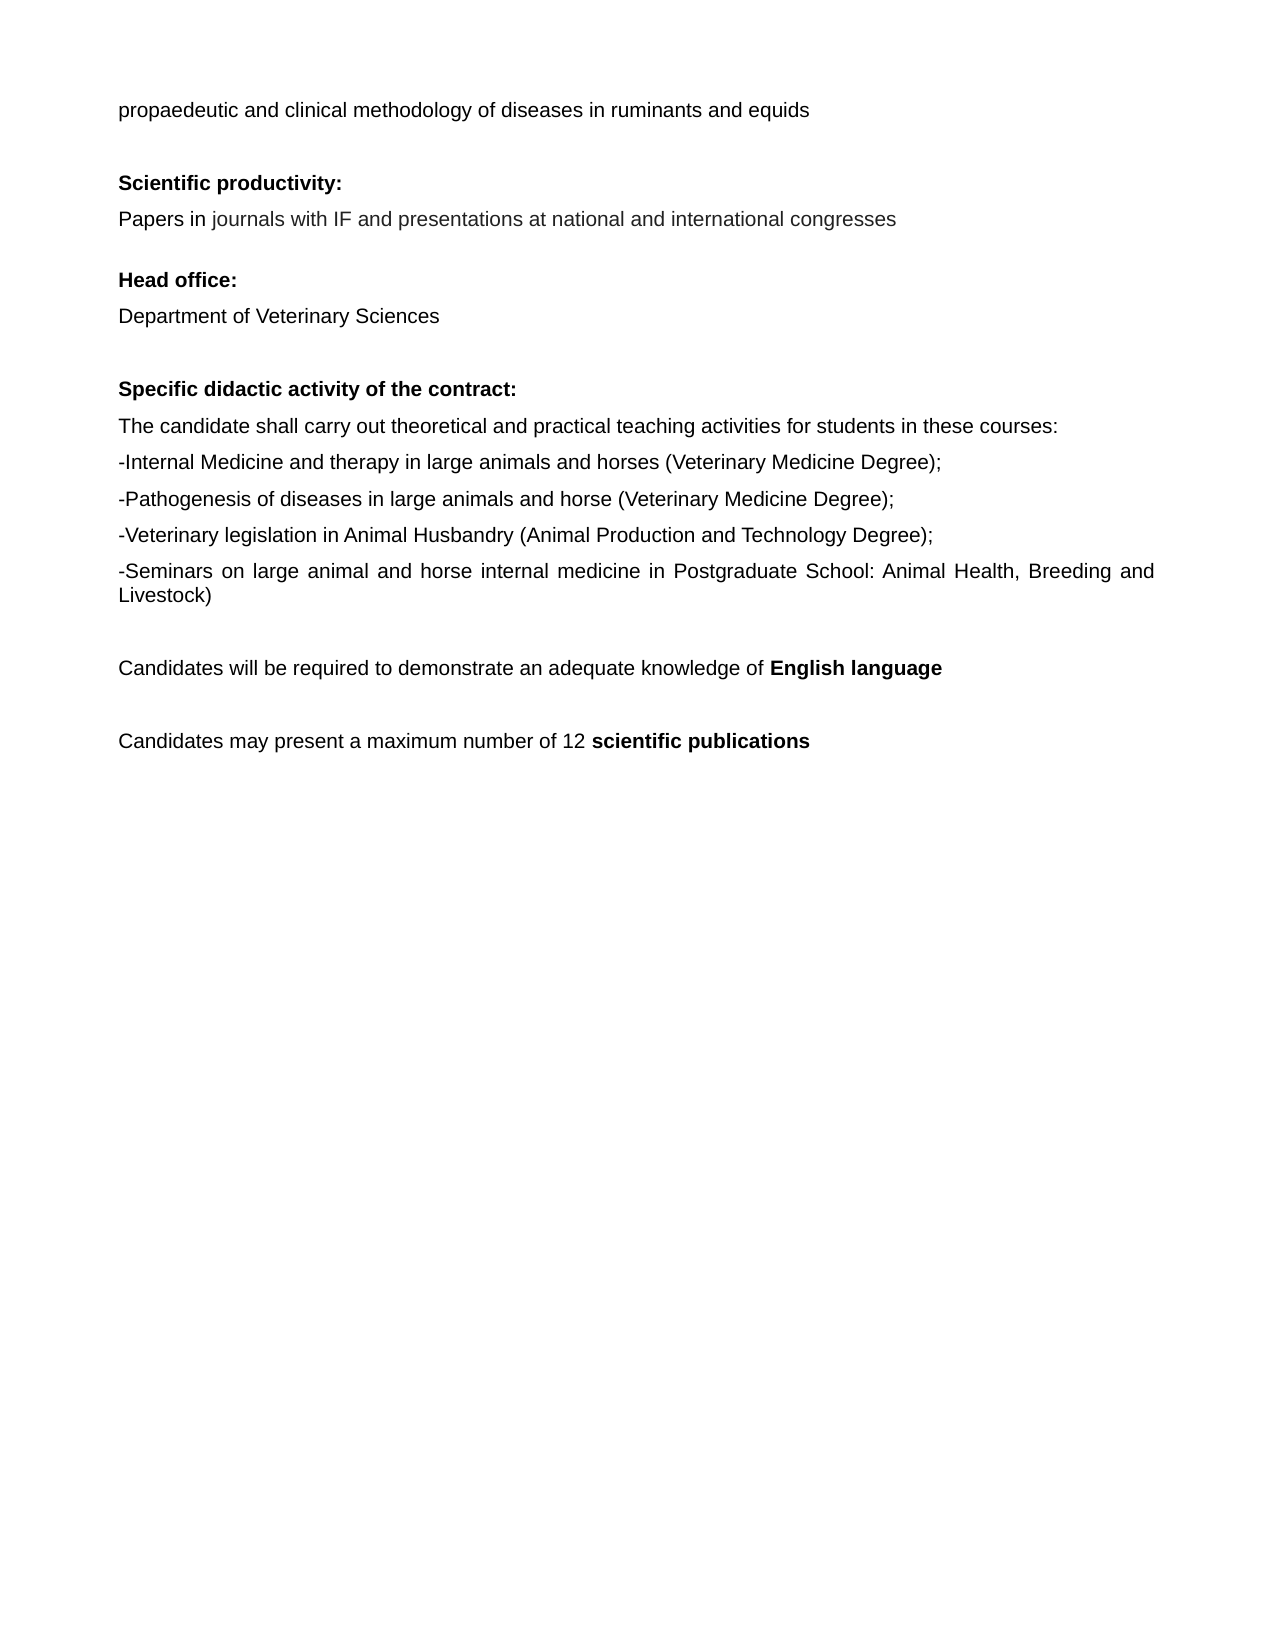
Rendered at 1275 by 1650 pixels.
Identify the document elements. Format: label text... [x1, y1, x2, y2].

text -Pathogenesis of diseases in large animals and horse (Veterinary Medicine Degree); [118, 486, 1157, 510]
text Specific didactic activity of the contract: [118, 377, 1157, 401]
text -Veterinary legislation in Animal Husbandry (Animal Production and Technology Degree); [118, 523, 1157, 547]
text The candidate shall carry out theoretical and practical teaching activities for students in these courses: [118, 413, 1157, 437]
text Department of Veterinary Sciences [118, 304, 1157, 328]
text Papers in journals with IF and presentations at national and international congresses [118, 207, 1157, 231]
text -Internal Medicine and therapy in large animals and horses (Veterinary Medicine Degree); [118, 450, 1157, 474]
text propaedeutic and clinical methodology of diseases in ruminants and equids [118, 98, 1157, 122]
text Candidates will be required to demonstrate an adequate knowledge of English language [118, 656, 1157, 680]
text Head office: [118, 268, 1157, 292]
text Candidates may present a maximum number of 12 scientific publications [118, 729, 1157, 753]
text -Seminars on large animal and horse internal medicine in Postgraduate School: Animal Health, Breeding and Livestock) [118, 559, 1157, 607]
text Scientific productivity: [118, 171, 1157, 195]
